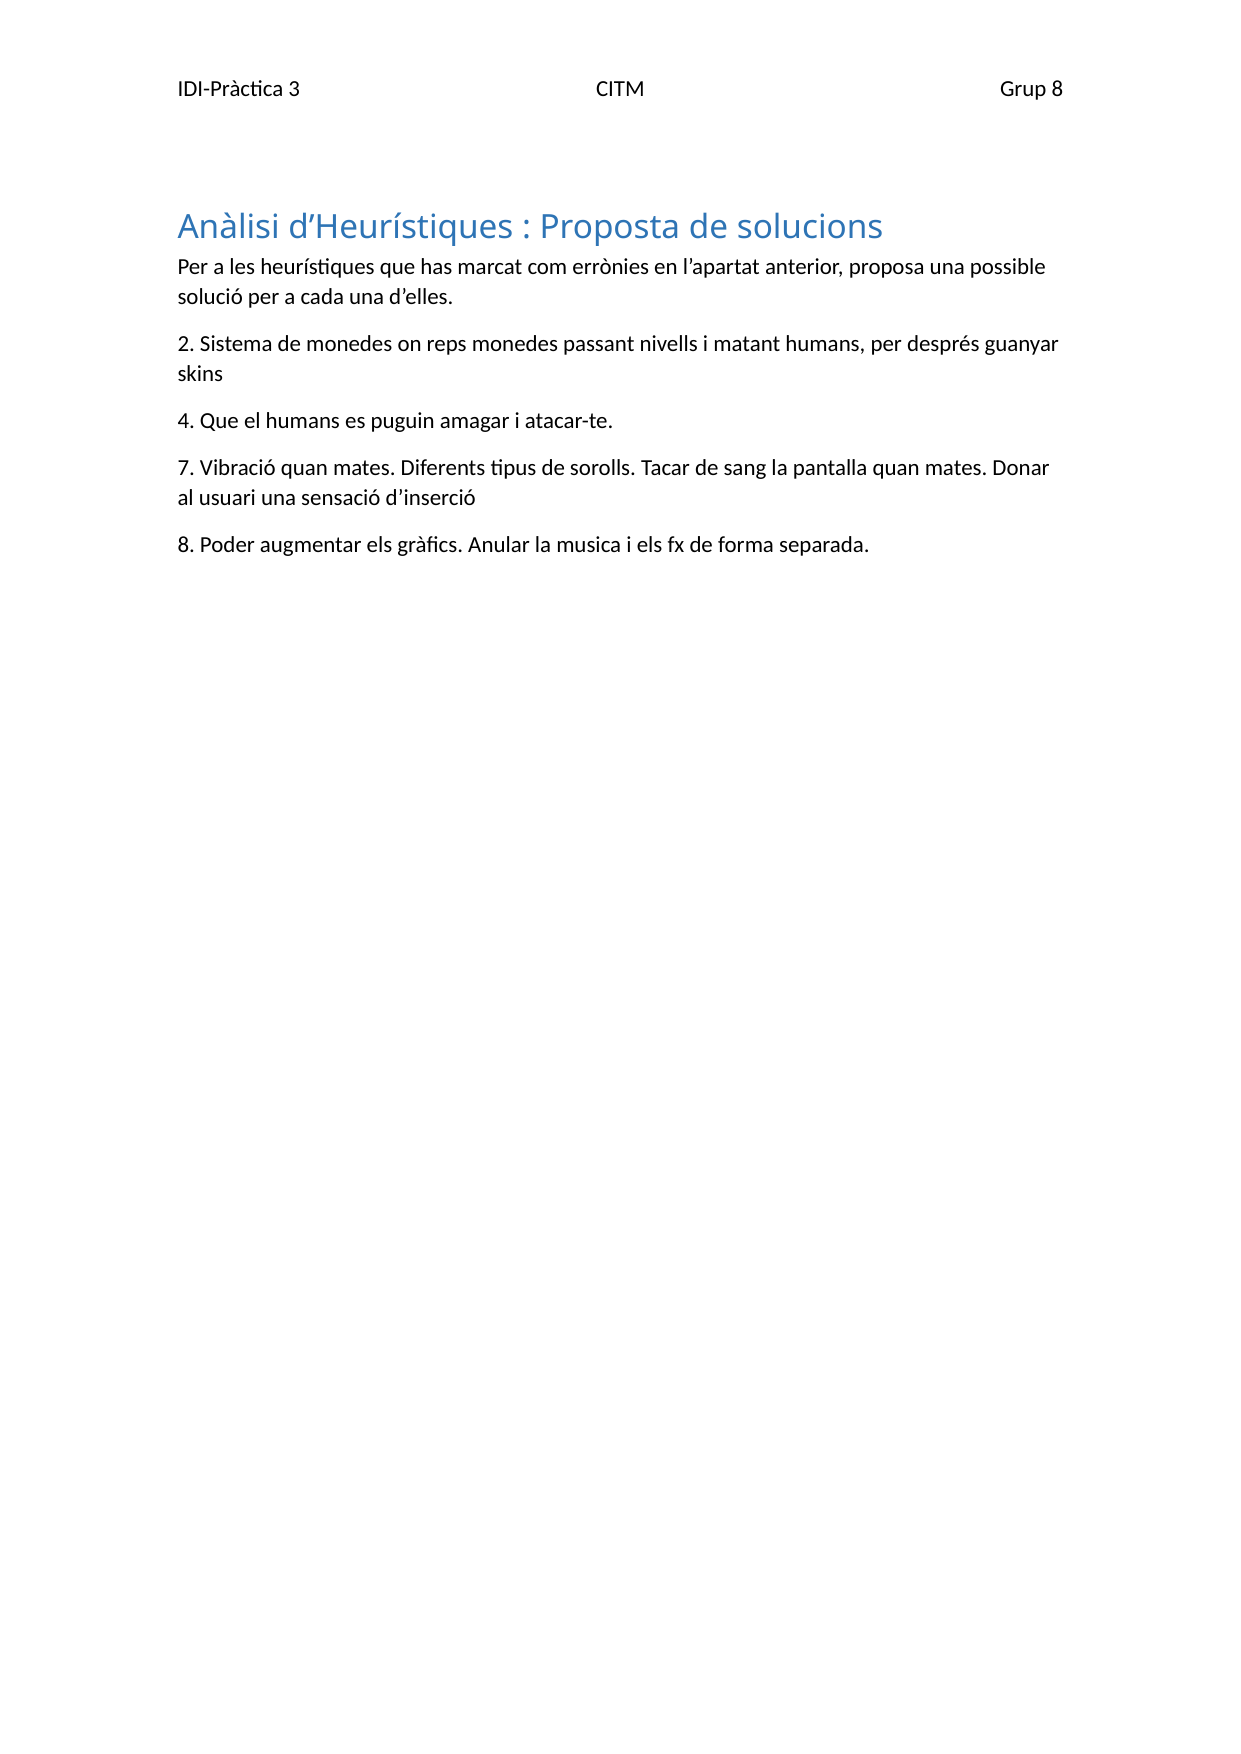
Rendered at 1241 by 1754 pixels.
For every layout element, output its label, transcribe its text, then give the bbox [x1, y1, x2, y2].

text 7. Vibració quan mates. Diferents tipus de sorolls. Tacar de sang la pantalla quan mates. Donar al usuari una sensació d’inserció [177, 453, 1063, 511]
text 8. Poder augmentar els gràfics. Anular la musica i els fx de forma separada. [177, 530, 1063, 558]
text Per a les heurístiques que has marcat com errònies en l’apartat anterior, proposa una possible solució per a cada una d’elles. [177, 252, 1063, 310]
text 2. Sistema de monedes on reps monedes passant nivells i matant humans, per després guanyar skins [177, 329, 1063, 387]
subtitle Anàlisi d’Heurístiques : Proposta de solucions [177, 203, 1063, 248]
text 4. Que el humans es puguin amagar i atacar-te. [177, 406, 1063, 434]
